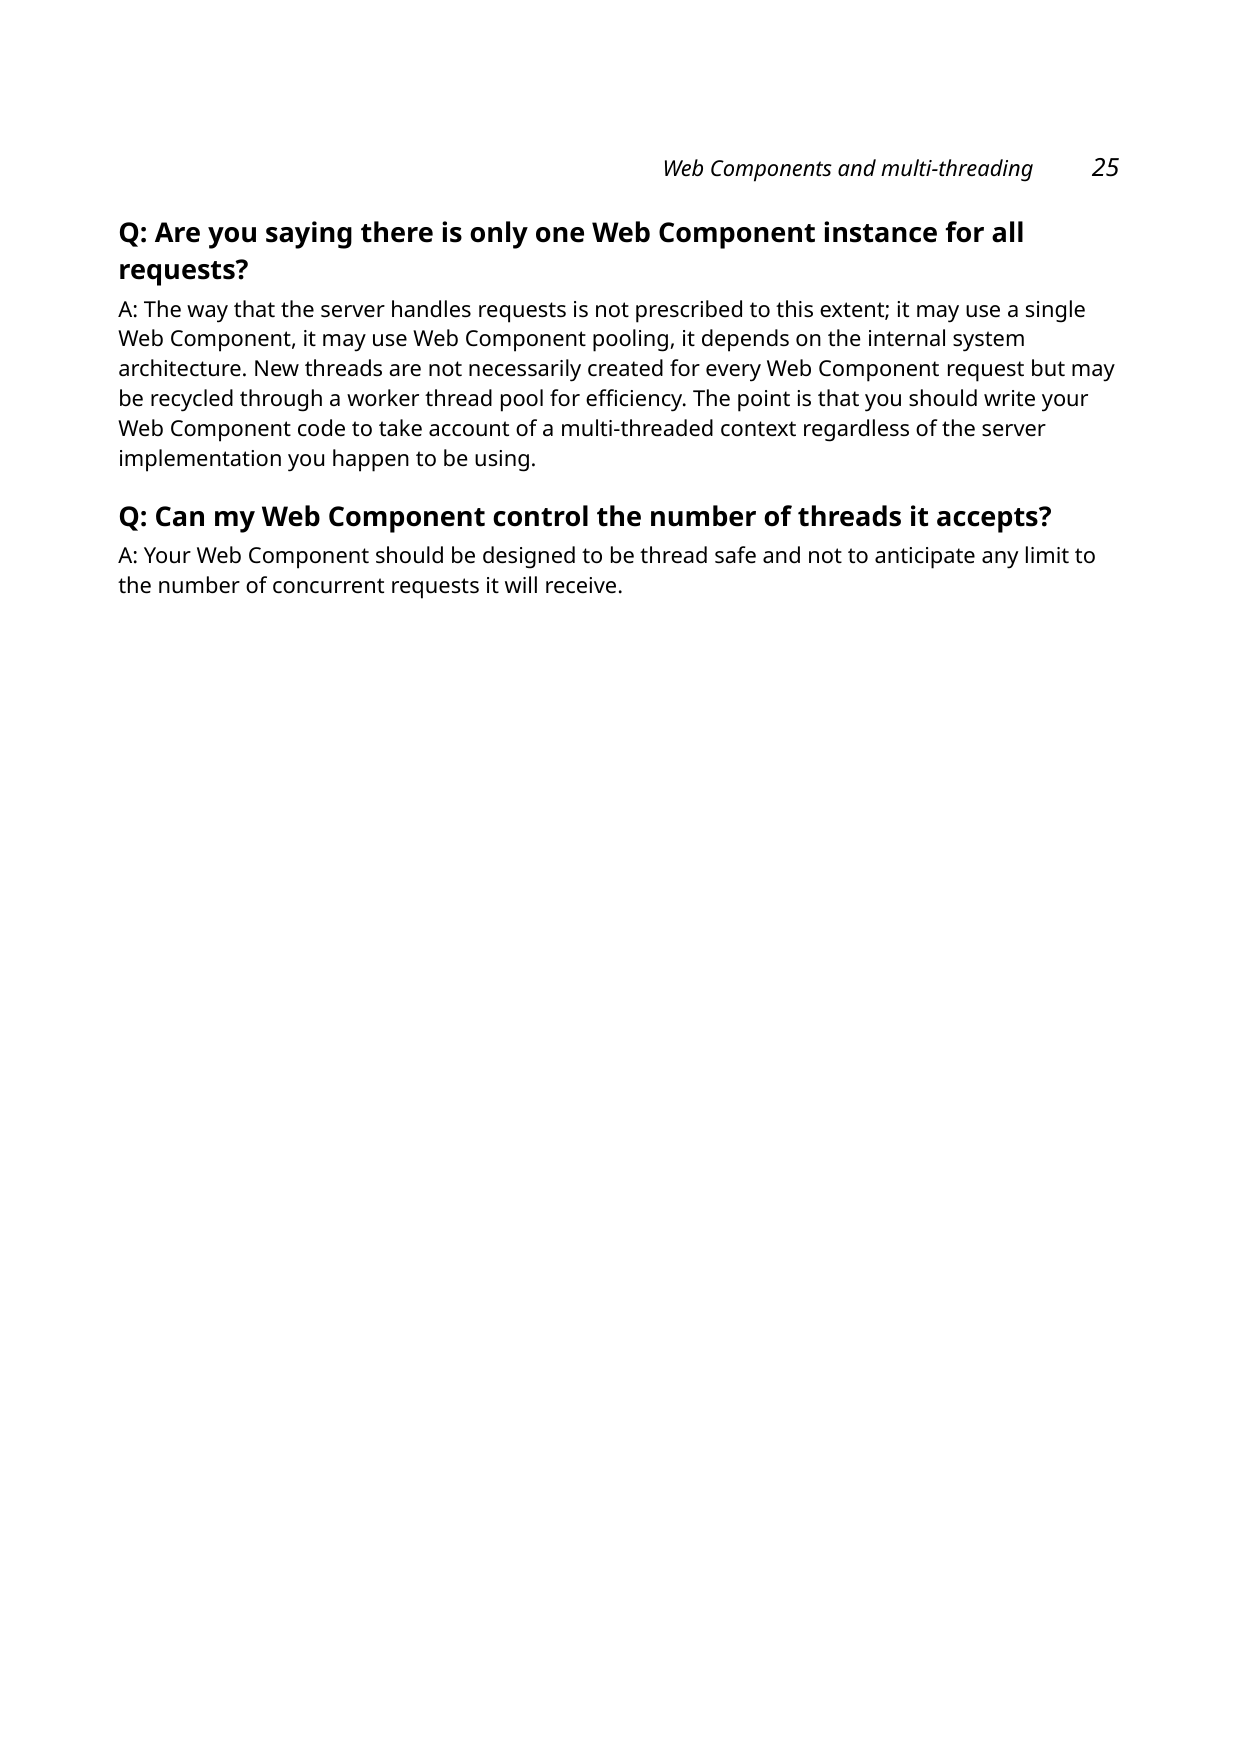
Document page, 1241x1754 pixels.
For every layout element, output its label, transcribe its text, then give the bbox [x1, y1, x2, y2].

text A: Your Web Component should be designed to be thread safe and not to anticipate any limit to the number of concurrent requests it will receive. [118, 540, 1122, 600]
text A: The way that the server handles requests is not prescribed to this extent; it may use a single Web Component, it may use Web Component pooling, it depends on the internal system architecture. New threads are not necessarily created for every Web Component request but may be recycled through a worker thread pool for efficiency. The point is that you should write your Web Component code to take account of a multi-threaded context regardless of the server implementation you happen to be using. [118, 293, 1122, 472]
subtitle Q: Can my Web Component control the number of threads it accepts? [118, 497, 1122, 534]
subtitle Q: Are you saying there is only one Web Component instance for all requests? [118, 213, 1122, 287]
